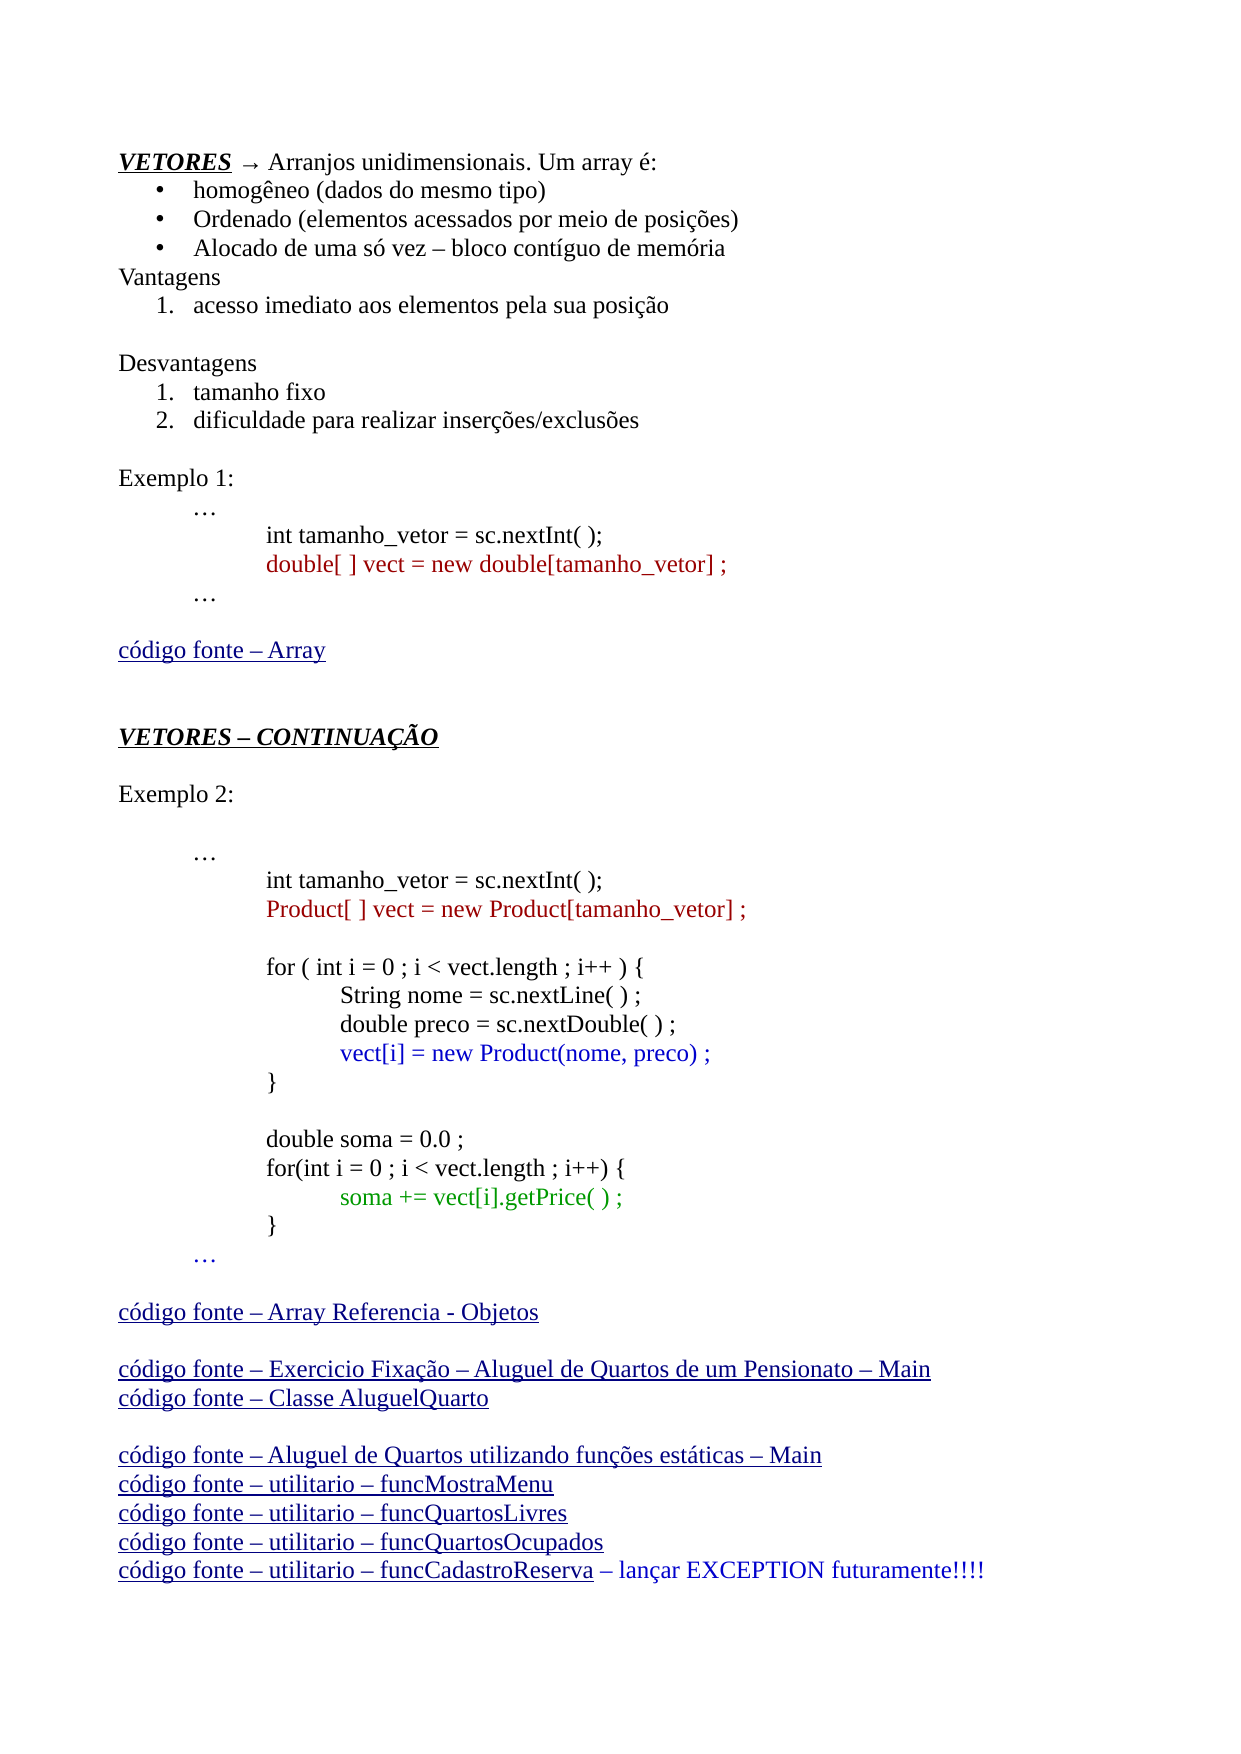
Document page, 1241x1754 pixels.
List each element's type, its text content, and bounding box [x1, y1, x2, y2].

text Vantagens [118, 262, 1122, 291]
text código fonte – Classe AluguelQuarto [118, 1383, 1122, 1412]
text código fonte – Array Referencia - Objetos [118, 1297, 1122, 1326]
list acesso imediato aos elementos pela sua posição [156, 291, 1122, 319]
text Exemplo 1: [118, 463, 1122, 492]
text … [118, 837, 1122, 866]
text for ( int i = 0 ; i < vect.length ; i++ ) { [118, 952, 1122, 981]
text código fonte – Array [118, 636, 1122, 664]
text vect[i] = new Product(nome, preco) ; [118, 1038, 1122, 1067]
text double soma = 0.0 ; [118, 1124, 1122, 1153]
list homogêneo (dados do mesmo tipo) [156, 176, 1122, 204]
text … [118, 492, 1122, 521]
list dificuldade para realizar inserções/exclusões [156, 406, 1122, 434]
text código fonte – utilitario – funcCadastroReserva – lançar EXCEPTION futuramente!!!! [118, 1556, 1122, 1584]
text for(int i = 0 ; i < vect.length ; i++) { [118, 1153, 1122, 1182]
text … [118, 1239, 1122, 1268]
text código fonte – Aluguel de Quartos utilizando funções estáticas – Main [118, 1441, 1122, 1469]
text código fonte – utilitario – funcQuartosOcupados [118, 1527, 1122, 1556]
text VETORES → Arranjos unidimensionais. Um array é: [118, 147, 1122, 176]
list Ordenado (elementos acessados por meio de posições) [156, 204, 1122, 233]
text Product[ ] vect = new Product[tamanho_vetor] ; [118, 894, 1122, 923]
text código fonte – Exercicio Fixação – Aluguel de Quartos de um Pensionato – Main [118, 1354, 1122, 1383]
text } [118, 1211, 1122, 1239]
text código fonte – utilitario – funcQuartosLivres [118, 1498, 1122, 1527]
text String nome = sc.nextLine( ) ; [118, 981, 1122, 1009]
text soma += vect[i].getPrice( ) ; [118, 1182, 1122, 1211]
text Exemplo 2: [118, 779, 1122, 808]
text int tamanho_vetor = sc.nextInt( ); [118, 866, 1122, 894]
text Desvantagens [118, 348, 1122, 377]
text double[ ] vect = new double[tamanho_vetor] ; [118, 549, 1122, 578]
text código fonte – utilitario – funcMostraMenu [118, 1469, 1122, 1498]
list Alocado de uma só vez – bloco contíguo de memória [156, 233, 1122, 262]
text int tamanho_vetor = sc.nextInt( ); [118, 521, 1122, 549]
text double preco = sc.nextDouble( ) ; [118, 1009, 1122, 1038]
text VETORES – CONTINUAÇÃO [118, 722, 1122, 779]
text … [118, 578, 1122, 607]
text } [118, 1067, 1122, 1096]
list tamanho fixo [156, 377, 1122, 406]
